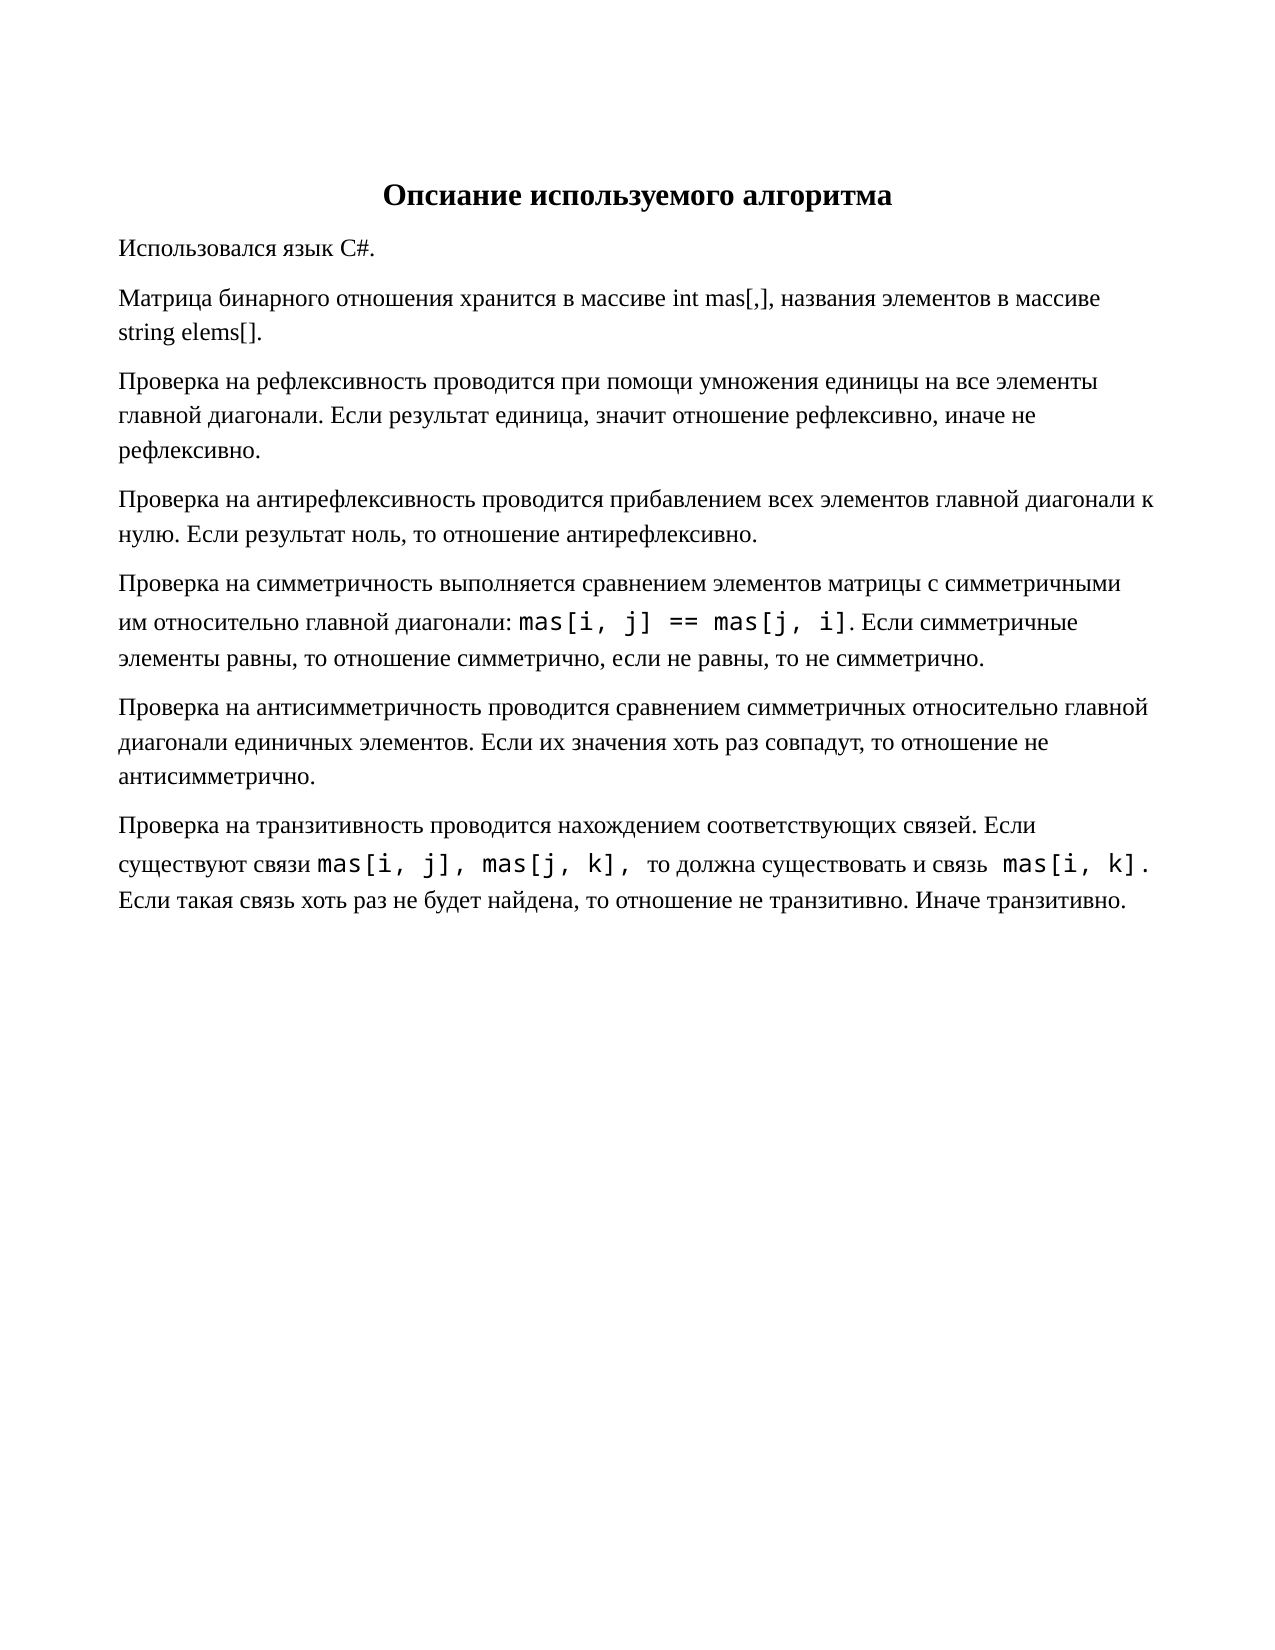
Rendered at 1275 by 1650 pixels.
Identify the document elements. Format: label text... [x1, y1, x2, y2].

text Проверка на рефлексивность проводится при помощи умножения единицы на все элементы главной диагонали. Если результат единица, значит отношение рефлексивно, иначе не рефлексивно. [118, 366, 1157, 464]
text Проверка на транзитивность проводится нахождением соответствующих связей. Если существуют связи mas[i, j], mas[j, k], то должна существовать и связь mas[i, k]. Если такая связь хоть раз не будет найдена, то отношение не транзитивно. Иначе транзитивно. [118, 810, 1157, 914]
text Проверка на симметричность выполняется сравнением элементов матрицы с симметричными им относительно главной диагонали: mas[i, j] == mas[j, i]. Если симметричные элементы равны, то отношение симметрично, если не равны, то не симметрично. [118, 568, 1157, 672]
text Матрица бинарного отношения хранится в массиве int mas[,], названия элементов в массиве string elems[]. [118, 283, 1157, 346]
text Проверка на антирефлексивность проводится прибавлением всех элементов главной диагонали к нулю. Если результат ноль, то отношение антирефлексивно. [118, 484, 1157, 547]
text Использовался язык C#. [118, 233, 1157, 262]
text Опсиание используемого алгоритма [118, 176, 1157, 212]
text Проверка на антисимметричность проводится сравнением симметричных относительно главной диагонали единичных элементов. Если их значения хоть раз совпадут, то отношение не антисимметрично. [118, 692, 1157, 790]
